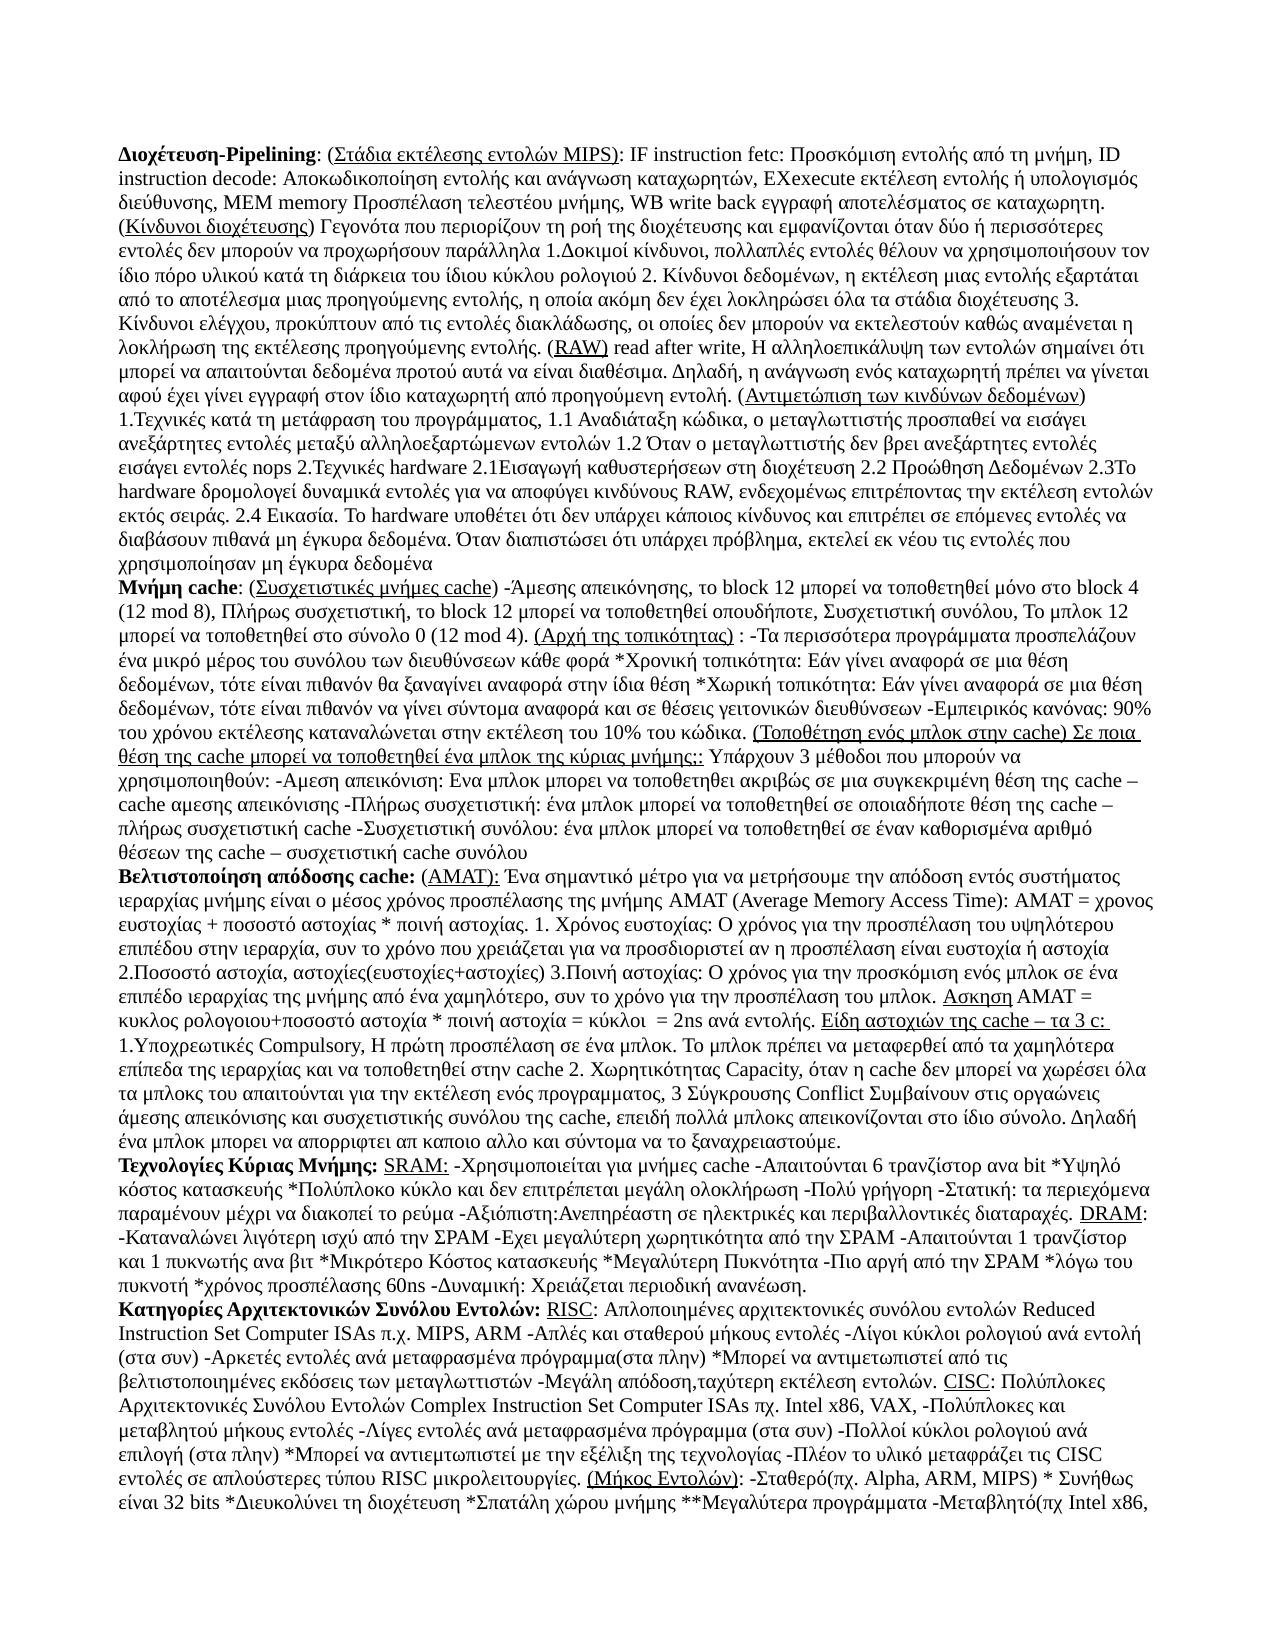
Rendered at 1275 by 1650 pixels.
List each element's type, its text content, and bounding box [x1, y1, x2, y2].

text Τεχνολογίες Κύριας Μνήμης: SRAM: -Χρησιμοποιείται για μνήμες cache -Απαιτούνται 6 τρανζίστορ ανα bit *Υψηλό κόστος κατασκευής *Πολύπλοκο κύκλο και δεν επιτρέπεται μεγάλη ολοκλήρωση -Πολύ γρήγορη -Στατική: τα περιεχόμενα παραμένουν μέχρι να διακοπεί το ρεύμα -Αξιόπιστη:Ανεπηρέαστη σε ηλεκτρικές και περιβαλλοντικές διαταραχές. DRAM: -Καταναλώνει λιγότερη ισχύ από την ΣΡΑΜ -Εχει μεγαλύτερη χωρητικότητα από την ΣΡΑΜ -Απαιτούνται 1 τρανζίστορ και 1 πυκνωτής ανα βιτ *Μικρότερο Κόστος κατασκευής *Μεγαλύτερη Πυκνότητα -Πιο αργή από την ΣΡΑΜ *λόγω του πυκνοτή *χρόνος προσπέλασης 60ns -Δυναμική: Χρειάζεται περιοδική ανανέωση. [118, 1153, 1157, 1297]
text Βελτιστοποίηση απόδοσης cache: (AMAT): Ένα σημαντικό μέτρο για να μετρήσουμε την απόδοση εντός συστήματος ιεραρχίας μνήμης είναι ο μέσος χρόνος προσπέλασης της μνήμης AMAT (Average Memory Access Time): ΑΜΑΤ = χρονος ευστοχίας + ποσοστό αστοχίας * ποινή αστοχίας. 1. Χρόνος ευστοχίας: Ο χρόνος για την προσπέλαση του υψηλότερου επιπέδου στην ιεραρχία, συν το χρόνο που χρειάζεται για να προσδιοριστεί αν η προσπέλαση είναι ευστοχία ή αστοχία 2.Ποσοστό αστοχία, αστοχίες(ευστοχίες+αστοχίες) 3.Ποινή αστοχίας: Ο χρόνος για την προσκόμιση ενός μπλοκ σε ένα επιπέδο ιεραρχίας της μνήμης από ένα χαμηλότερο, συν το χρόνο για την προσπέλαση του μπλοκ. Ασκηση ΑΜΑΤ = κυκλος ρολογοιου+ποσοστό αστοχία * ποινή αστοχία = κύκλοι = 2ns ανά εντολής. Είδη αστοχιών της cache – τα 3 c: 1.Υποχρεωτικές Compulsory, Η πρώτη προσπέλαση σε ένα μπλοκ. Το μπλοκ πρέπει να μεταφερθεί από τα χαμηλότερα επίπεδα της ιεραρχίας και να τοποθετηθεί στην cache 2. Χωρητικότητας Capacity, όταν η cache δεν μπορεί να χωρέσει όλα τα μπλοκς του απαιτούνται για την εκτέλεση ενός προγραμματος, 3 Σύγκρουσης Conflict Συμβαίνουν στις οργαώνεις άμεσης απεικόνισης και συσχετιστικής συνόλου της cache, επειδή πολλά μπλοκς απεικονίζονται στο ίδιο σύνολο. Δηλαδή ένα μπλοκ μπορει να απορριφτει απ καποιο αλλο και σύντομα να το ξαναχρειαστούμε. [118, 864, 1157, 1153]
text Μνήμη cache: (Συσχετιστικές μνήμες cache) -Άμεσης απεικόνησης, το block 12 μπορεί να τοποθετηθεί μόνο στο block 4 (12 mod 8), Πλήρως συσχετιστική, το block 12 μπορεί να τοποθετηθεί οπουδήποτε, Συσχετιστική συνόλου, Το μπλοκ 12 μπορεί να τοποθετηθεί στο σύνολο 0 (12 mod 4). (Αρχή της τοπικότητας) : -Τα περισσότερα προγράμματα προσπελάζουν ένα μικρό μέρος του συνόλου των διευθύνσεων κάθε φορά *Χρονική τοπικότητα: Εάν γίνει αναφορά σε μια θέση δεδομένων, τότε είναι πιθανόν θα ξαναγίνει αναφορά στην ίδια θέση *Χωρική τοπικότητα: Εάν γίνει αναφορά σε μια θέση δεδομένων, τότε είναι πιθανόν να γίνει σύντομα αναφορά και σε θέσεις γειτονικών διευθύνσεων -Εμπειρικός κανόνας: 90% του χρόνου εκτέλεσης καταναλώνεται στην εκτέλεση του 10% του κώδικα. (Τοποθέτηση ενός μπλοκ στην cache) Σε ποια θέση της cache μπορεί να τοποθετηθεί ένα μπλοκ της κύριας μνήμης;: Υπάρχουν 3 μέθοδοι που μπορούν να χρησιμοποιηθούν: -Αμεση απεικόνιση: Ενα μπλοκ μπορει να τοποθετηθει ακριβώς σε μια συγκεκριμένη θέση της cache – cache αμεσης απεικόνισης -Πλήρως συσχετιστική: ένα μπλοκ μπορεί να τοποθετηθεί σε οποιαδήποτε θέση της cache – πλήρως συσχετιστική cache -Συσχετιστική συνόλου: ένα μπλοκ μπορεί να τοποθετηθεί σε έναν καθορισμένα αριθμό θέσεων της cache – συσχετιστική cache συνόλου [118, 575, 1157, 864]
text Διοχέτευση-Pipelining: (Στάδια εκτέλεσης εντολών MIPS): IF instruction fetc: Προσκόμιση εντολής από τη μνήμη, ID instruction decode: Αποκωδικοποίηση εντολής και ανάγνωση καταχωρητών, ΕΧexecute εκτέλεση εντολής ή υπολογισμός διεύθυνσης, ΜΕΜ memory Προσπέλαση τελεστέου μνήμης, WB write back εγγραφή αποτελέσματος σε καταχωρητη. (Κίνδυνοι διοχέτευσης) Γεγονότα που περιορίζουν τη ροή της διοχέτευσης και εμφανίζονται όταν δύο ή περισσότερες εντολές δεν μπορούν να προχωρήσουν παράλληλα 1.Δοκιμοί κίνδυνοι, πολλαπλές εντολές θέλουν να χρησιμοποιήσουν τον ίδιο πόρο υλικού κατά τη διάρκεια του ίδιου κύκλου ρολογιού 2. Κίνδυνοι δεδομένων, η εκτέλεση μιας εντολής εξαρτάται από το αποτέλεσμα μιας προηγούμενης εντολής, η οποία ακόμη δεν έχει λοκληρώσει όλα τα στάδια διοχέτευσης 3. Κίνδυνοι ελέγχου, προκύπτουν από τις εντολές διακλάδωσης, οι οποίες δεν μπορούν να εκτελεστούν καθώς αναμένεται η λοκλήρωση της εκτέλεσης προηγούμενης εντολής. (RAW) read after write, Η αλληλοεπικάλυψη των εντολών σημαίνει ότι μπορεί να απαιτούνται δεδομένα προτού αυτά να είναι διαθέσιμα. Δηλαδή, η ανάγνωση ενός καταχωρητή πρέπει να γίνεται αφού έχει γίνει εγγραφή στον ίδιο καταχωρητή από προηγούμενη εντολή. (Αντιμετώπιση των κινδύνων δεδομένων) 1.Τεχνικές κατά τη μετάφραση του προγράμματος, 1.1 Αναδιάταξη κώδικα, ο μεταγλωττιστής προσπαθεί να εισάγει ανεξάρτητες εντολές μεταξύ αλληλοεξαρτώμενων εντολών 1.2 Όταν ο μεταγλωττιστής δεν βρει ανεξάρτητες εντολές εισάγει εντολές nops 2.Τεχνικές hardware 2.1Εισαγωγή καθυστερήσεων στη διοχέτευση 2.2 Προώθηση Δεδομένων 2.3Το hardware δρομολογεί δυναμικά εντολές για να αποφύγει κινδύνους RAW, ενδεχομένως επιτρέποντας την εκτέλεση εντολών εκτός σειράς. 2.4 Εικασία. To hardware υποθέτει ότι δεν υπάρχει κάποιος κίνδυνος και επιτρέπει σε επόμενες εντολές να διαβάσουν πιθανά μη έγκυρα δεδομένα. Όταν διαπιστώσει ότι υπάρχει πρόβλημα, εκτελεί εκ νέου τις εντολές που χρησιμοποίησαν μη έγκυρα δεδομένα [118, 142, 1157, 575]
text Κατηγορίες Αρχιτεκτονικών Συνόλου Εντολών: RISC: Απλοποιημένες αρχιτεκτονικές συνόλου εντολών Reduced Instruction Set Computer ISAs π.χ. MIPS, ARM -Απλές και σταθερού μήκους εντολές -Λίγοι κύκλοι ρολογιού ανά εντολή (στα συν) -Αρκετές εντολές ανά μεταφρασμένα πρόγραμμα(στα πλην) *Μπορεί να αντιμετωπιστεί από τις βελτιστοποιημένες εκδόσεις των μεταγλωττιστών -Μεγάλη απόδοση,ταχύτερη εκτέλεση εντολών. CISC: Πολύπλοκες Αρχιτεκτονικές Συνόλου Εντολών Complex Instruction Set Computer ISAs πχ. Intel x86, VAX, -Πολύπλοκες και μεταβλητού μήκους εντολές -Λίγες εντολές ανά μεταφρασμένα πρόγραμμα (στα συν) -Πολλοί κύκλοι ρολογιού ανά επιλογή (στα πλην) *Μπορεί να αντιεμτωπιστεί με την εξέλιξη της τεχνολογίας -Πλέον το υλικό μεταφράζει τις CISC εντολές σε απλούστερες τύπου RISC μικρολειτουργίες. (Μήκος Εντολών): -Σταθερό(πχ. Alpha, ARM, MIPS) * Συνήθως είναι 32 bits *Διευκολύνει τη διοχέτευση *Σπατάλη χώρου μνήμης **Μεγαλύτερα προγράμματα -Μεταβλητό(πχ Intel x86, [118, 1297, 1157, 1514]
